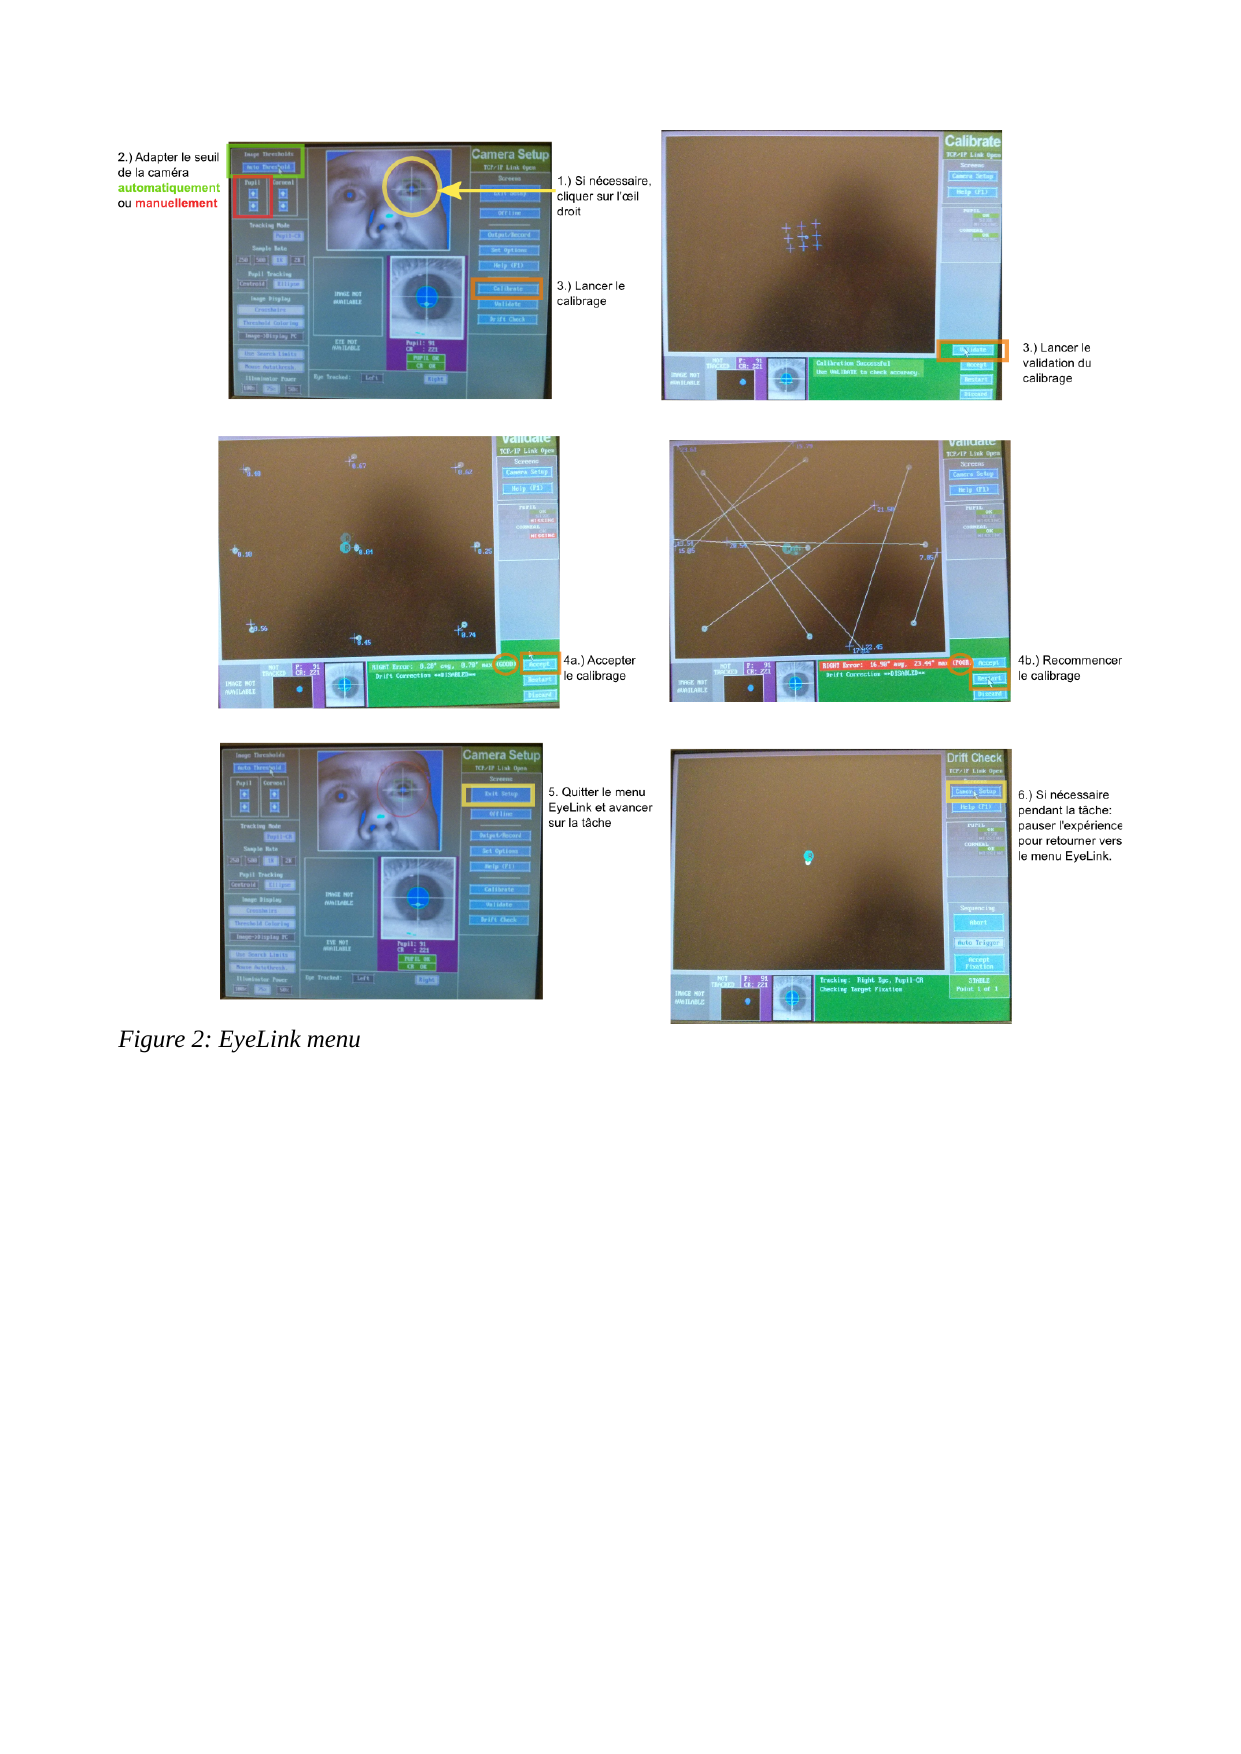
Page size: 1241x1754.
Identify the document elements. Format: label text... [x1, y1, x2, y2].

picture [118, 130, 1123, 1024]
text Figure 2: EyeLink menu [118, 1024, 1122, 1052]
